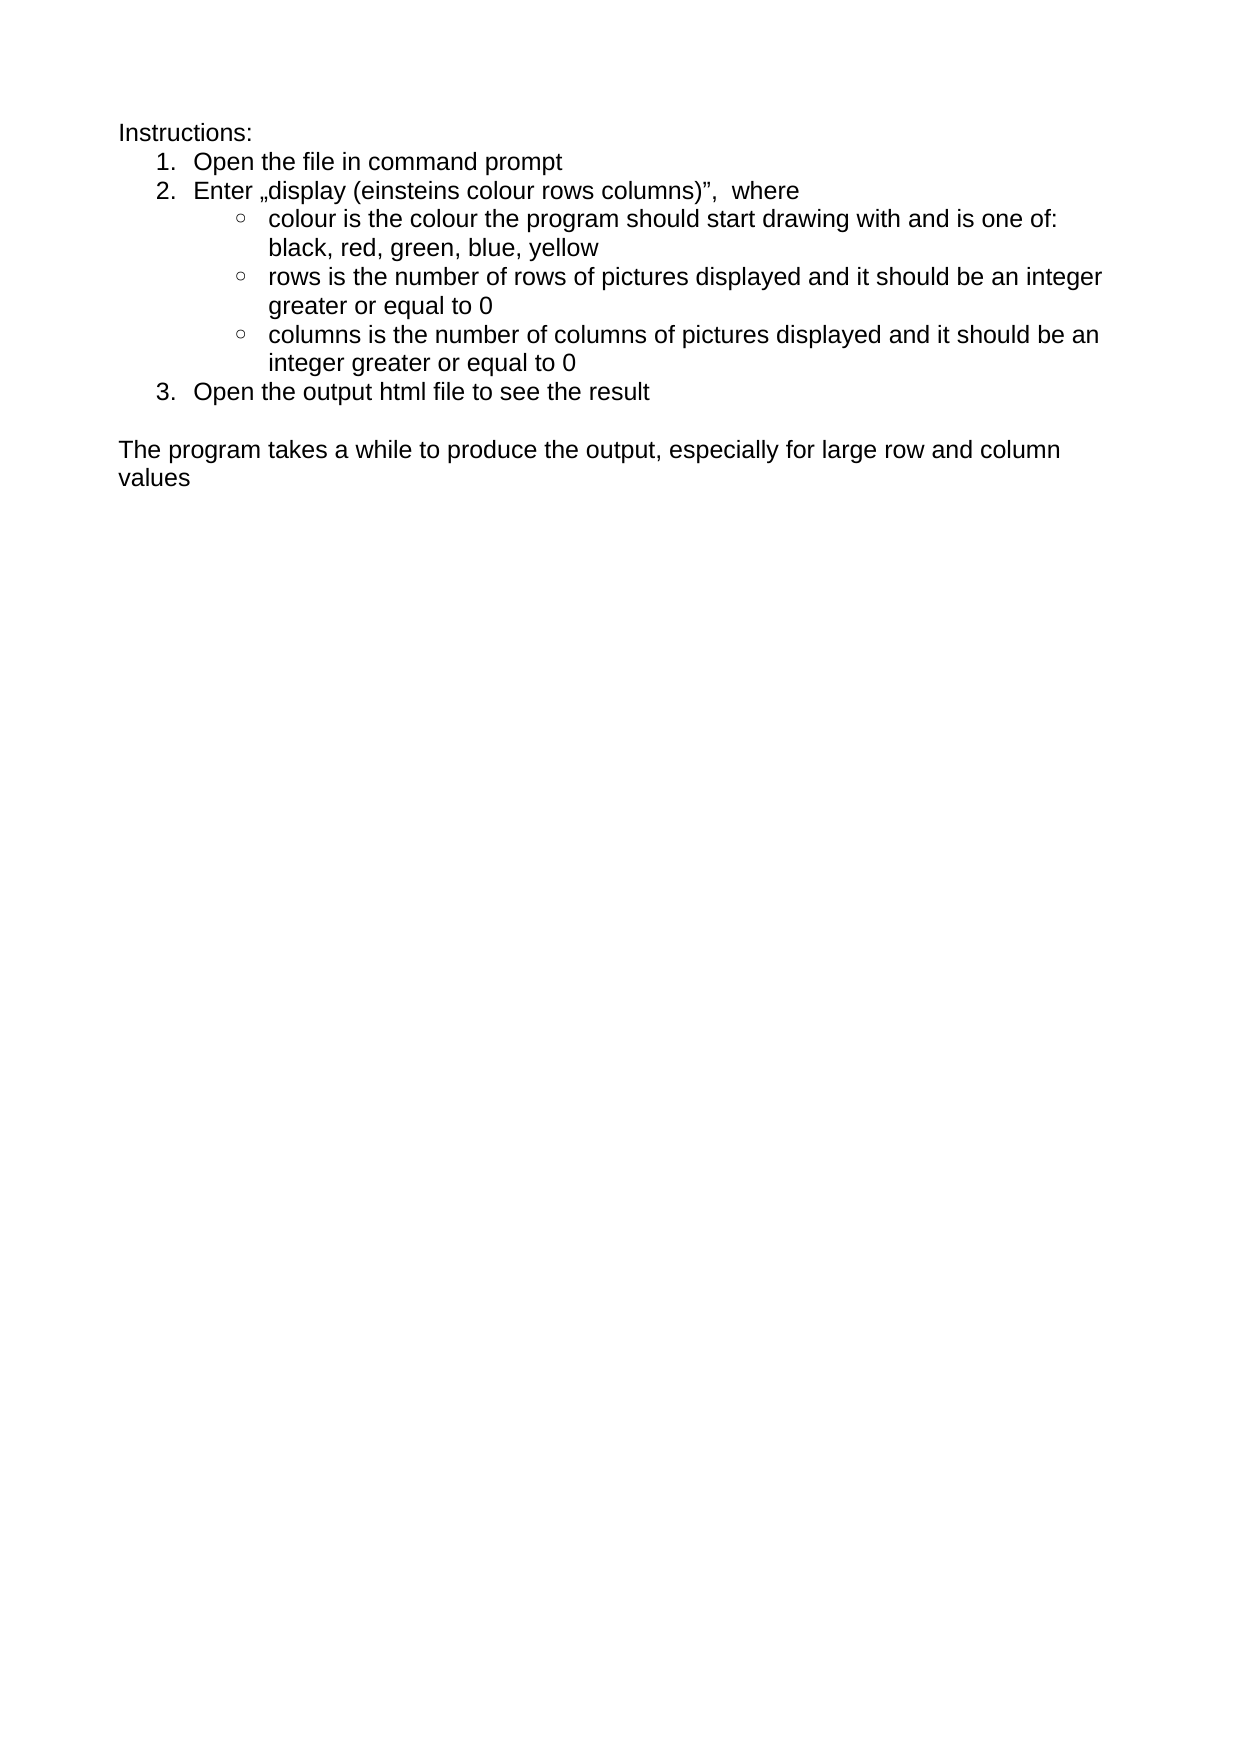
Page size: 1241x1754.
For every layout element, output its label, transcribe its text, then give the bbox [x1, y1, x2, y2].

list colour is the colour the program should start drawing with and is one of: black, red, green, blue, yellow [231, 204, 1122, 262]
list columns is the number of columns of pictures displayed and it should be an integer greater or equal to 0 [231, 319, 1122, 377]
text Instructions: [118, 118, 1122, 147]
list rows is the number of rows of pictures displayed and it should be an integer greater or equal to 0 [231, 262, 1122, 319]
list Open the output html file to see the result [156, 377, 1122, 406]
list Open the file in command prompt [156, 147, 1122, 176]
list Enter „display (einsteins colour rows columns)”, where [156, 176, 1122, 204]
text The program takes a while to produce the output, especially for large row and column values [118, 435, 1122, 492]
